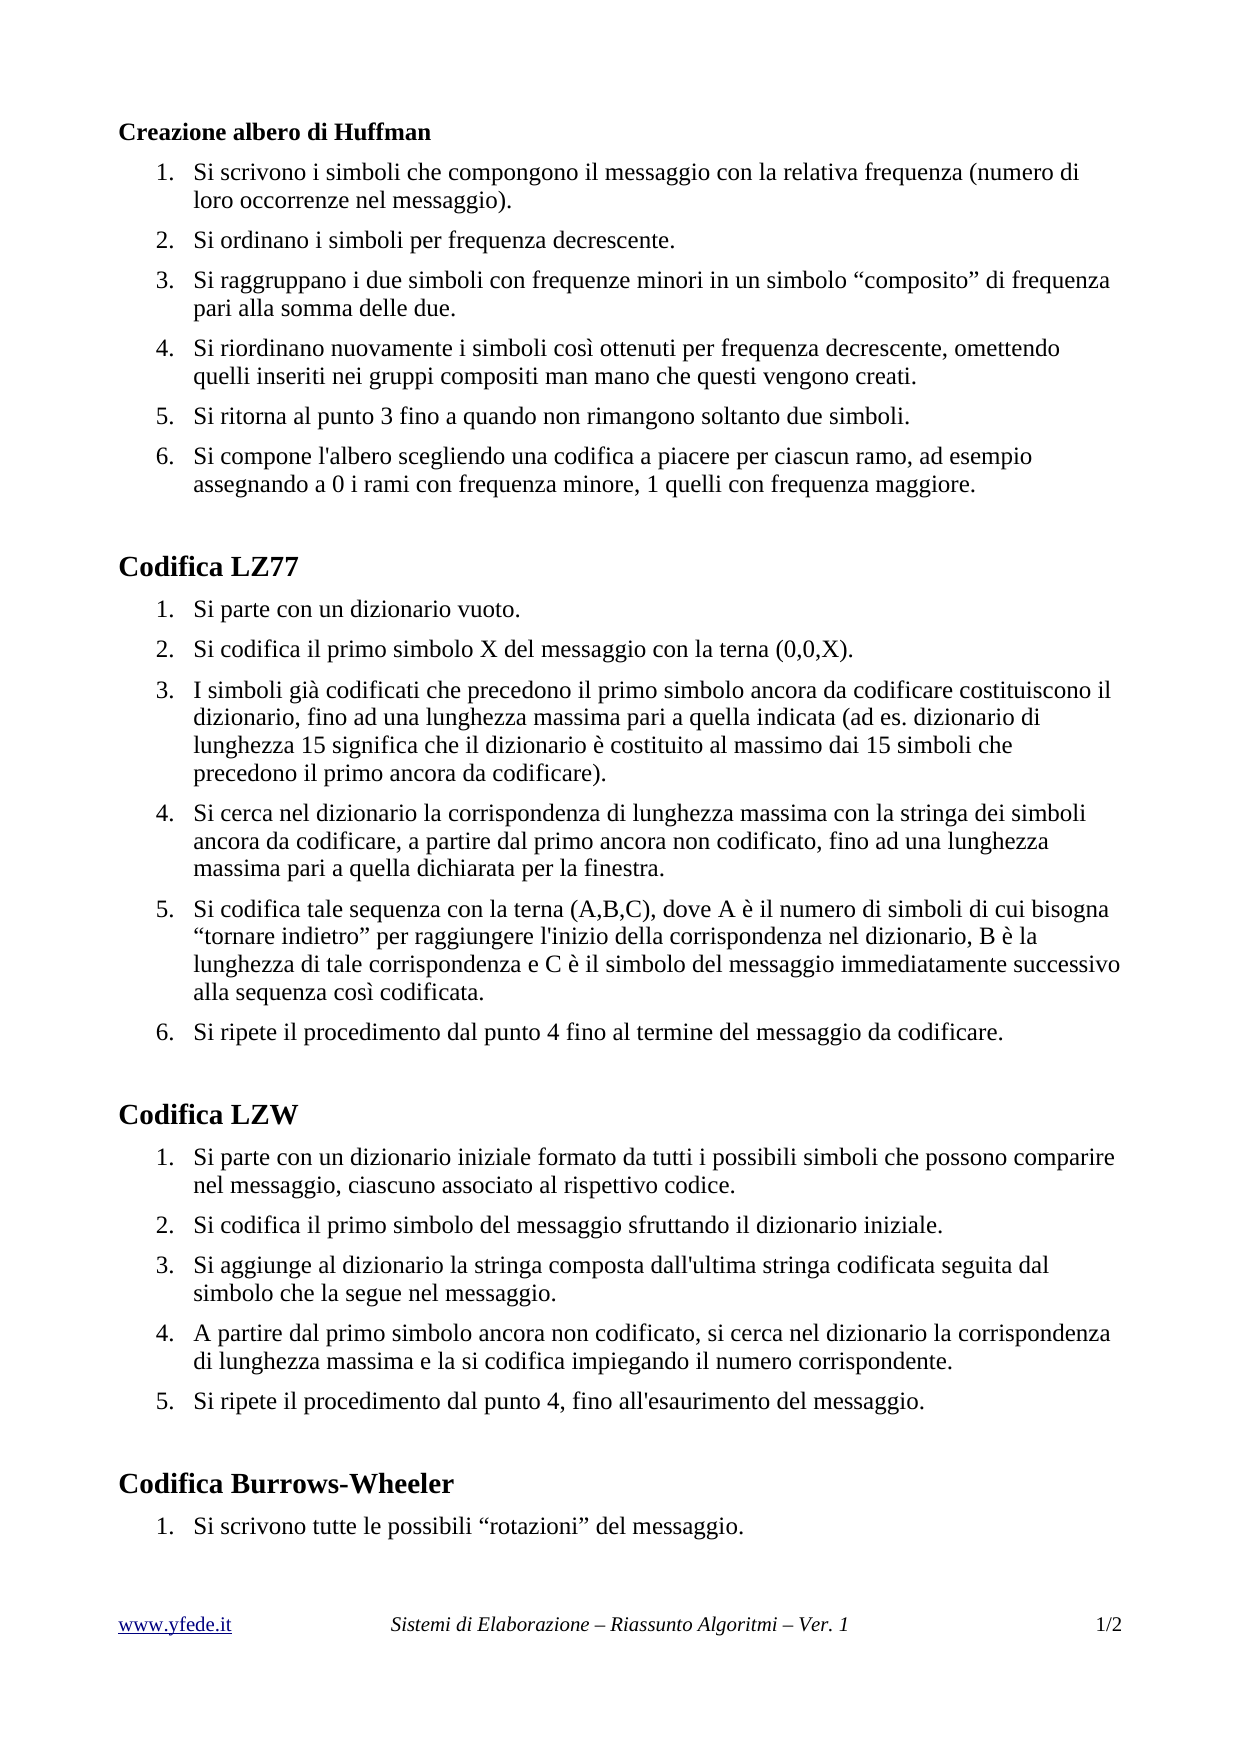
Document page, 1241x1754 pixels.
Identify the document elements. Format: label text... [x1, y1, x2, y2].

text Codifica LZ77 [118, 551, 1122, 583]
list Si raggruppano i due simboli con frequenze minori in un simbolo “composito” di frequenza pari alla somma delle due. [156, 266, 1122, 322]
list Si ordinano i simboli per frequenza decrescente. [156, 226, 1122, 254]
list Si scrivono tutte le possibili “rotazioni” del messaggio. [156, 1512, 1122, 1540]
list Si ripete il procedimento dal punto 4 fino al termine del messaggio da codificare. [156, 1018, 1122, 1046]
list Si codifica il primo simbolo X del messaggio con la terna (0,0,X). [156, 636, 1122, 663]
list Si codifica il primo simbolo del messaggio sfruttando il dizionario iniziale. [156, 1211, 1122, 1239]
list Si ritorna al punto 3 fino a quando non rimangono soltanto due simboli. [156, 402, 1122, 430]
list Si compone l'albero scegliendo una codifica a piacere per ciascun ramo, ad esempio assegnando a 0 i rami con frequenza minore, 1 quelli con frequenza maggiore. [156, 442, 1122, 498]
list Si codifica tale sequenza con la terna (A,B,C), dove A è il numero di simboli di cui bisogna “tornare indietro” per raggiungere l'inizio della corrispondenza nel dizionario, B è la lunghezza di tale corrispondenza e C è il simbolo del messaggio immediatamente successivo alla sequenza così codificata. [156, 895, 1122, 1006]
list Si parte con un dizionario vuoto. [156, 595, 1122, 623]
list A partire dal primo simbolo ancora non codificato, si cerca nel dizionario la corrispondenza di lunghezza massima e la si codifica impiegando il numero corrispondente. [156, 1319, 1122, 1375]
text Codifica Burrows-Wheeler [118, 1468, 1122, 1500]
list Si parte con un dizionario iniziale formato da tutti i possibili simboli che possono comparire nel messaggio, ciascuno associato al rispettivo codice. [156, 1143, 1122, 1199]
list Si aggiunge al dizionario la stringa composta dall'ultima stringa codificata seguita dal simbolo che la segue nel messaggio. [156, 1251, 1122, 1307]
list Si riordinano nuovamente i simboli così ottenuti per frequenza decrescente, omettendo quelli inseriti nei gruppi compositi man mano che questi vengono creati. [156, 334, 1122, 390]
list I simboli già codificati che precedono il primo simbolo ancora da codificare costituiscono il dizionario, fino ad una lunghezza massima pari a quella indicata (ad es. dizionario di lunghezza 15 significa che il dizionario è costituito al massimo dai 15 simboli che precedono il primo ancora da codificare). [156, 676, 1122, 787]
list Si scrivono i simboli che compongono il messaggio con la relativa frequenza (numero di loro occorrenze nel messaggio). [156, 158, 1122, 214]
text Codifica LZW [118, 1098, 1122, 1131]
text Creazione albero di Huffman [118, 118, 1122, 146]
list Si cerca nel dizionario la corrispondenza di lunghezza massima con la stringa dei simboli ancora da codificare, a partire dal primo ancora non codificato, fino ad una lunghezza massima pari a quella dichiarata per la finestra. [156, 799, 1122, 882]
list Si ripete il procedimento dal punto 4, fino all'esaurimento del messaggio. [156, 1387, 1122, 1415]
